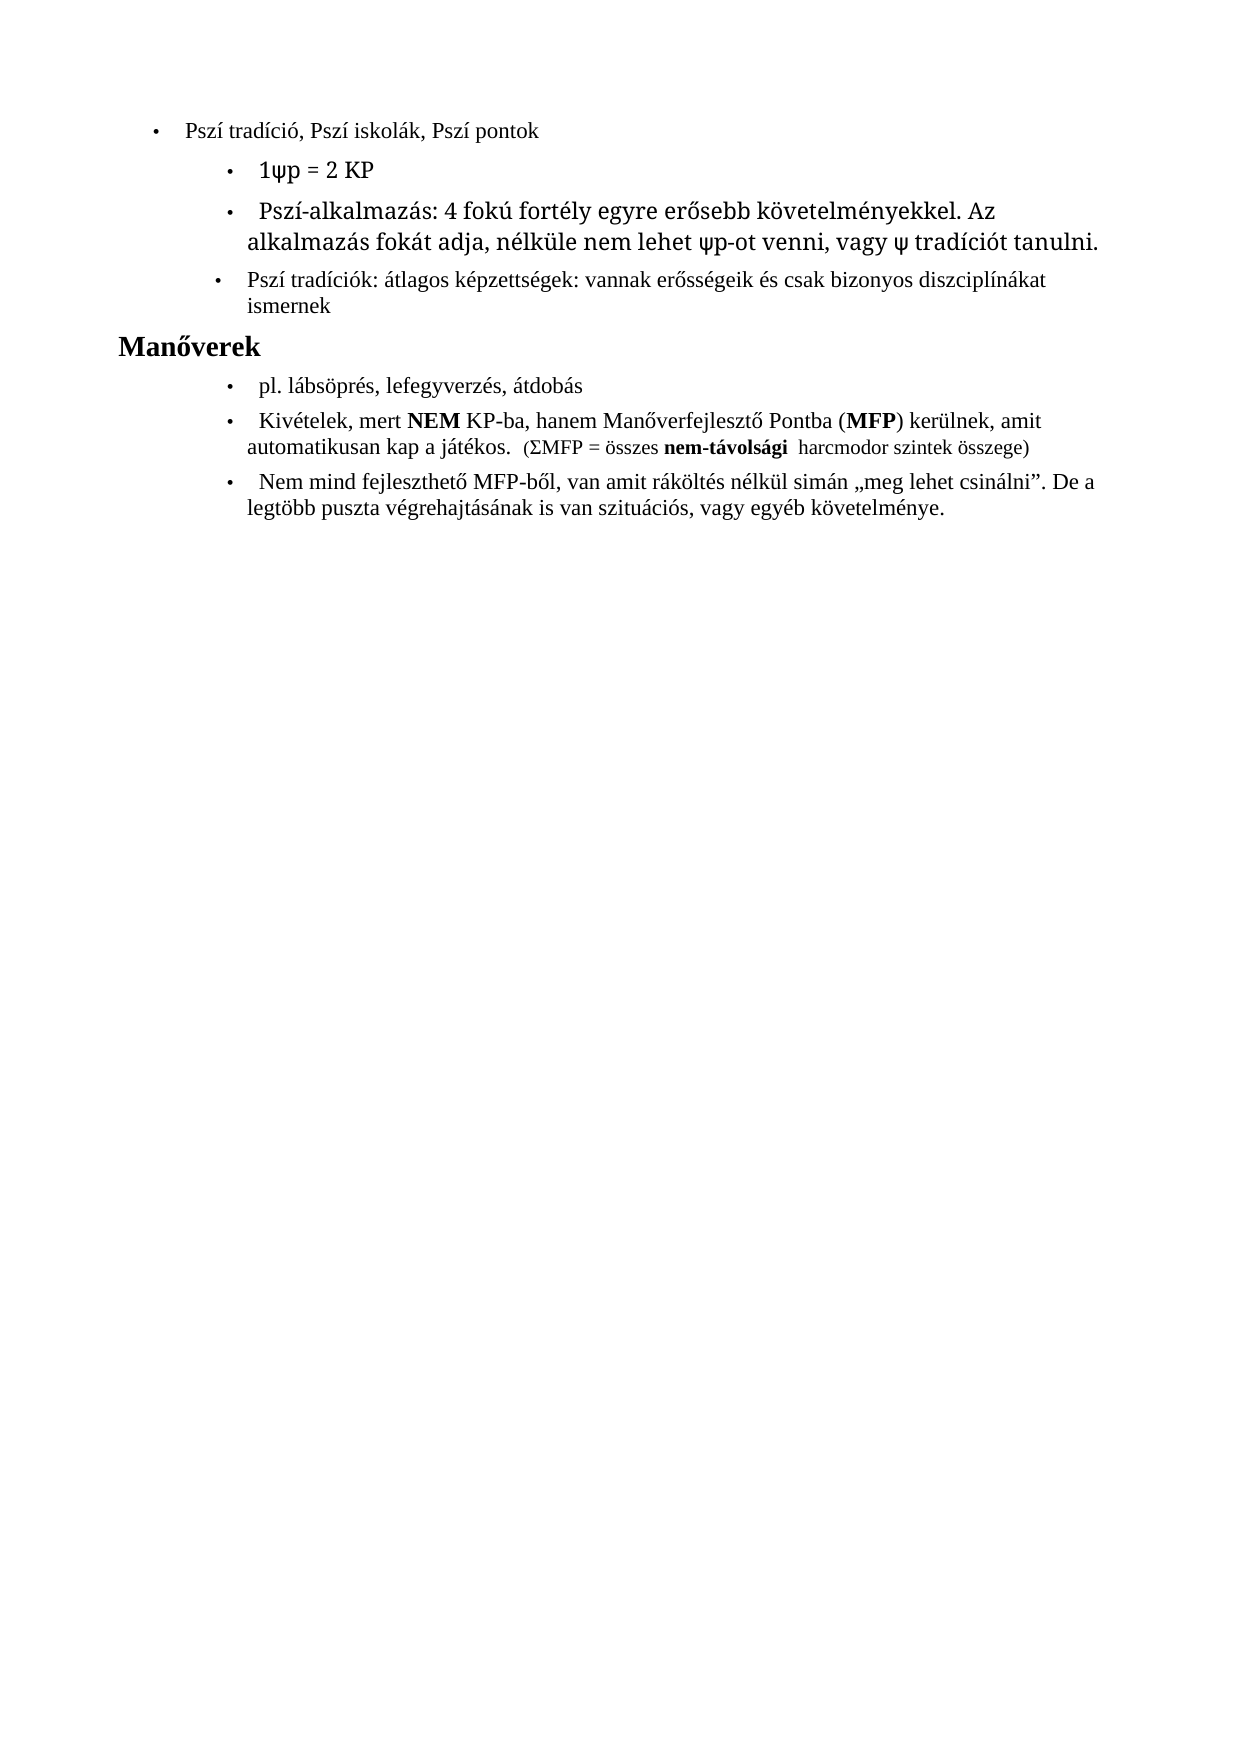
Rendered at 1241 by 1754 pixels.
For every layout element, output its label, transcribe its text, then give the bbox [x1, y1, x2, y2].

list Pszí tradíció, Pszí iskolák, Pszí pontok [141, 118, 1122, 143]
list Nem mind fejleszthető MFP-ből, van amit ráköltés nélkül simán „meg lehet csinálni”. De a legtöbb puszta végrehajtásának is van szituációs, vagy egyéb követelménye. [215, 469, 1122, 520]
list 1ψp = 2 KP [215, 153, 1122, 185]
list Pszí tradíciók: átlagos képzettségek: vannak erősségeik és csak bizonyos diszciplínákat ismernek [215, 267, 1122, 318]
text Manőverek [118, 331, 1122, 363]
list Pszí-alkalmazás: 4 fokú fortély egyre erősebb követelményekkel. Az alkalmazás fokát adja, nélküle nem lehet ψp-ot venni, vagy ψ tradíciót tanulni. [215, 195, 1122, 257]
list pl. lábsöprés, lefegyverzés, átdobás [215, 373, 1122, 398]
list Kivételek, mert NEM KP-ba, hanem Manőverfejlesztő Pontba (MFP) kerülnek, amit automatikusan kap a játékos. (ΣMFP = összes nem-távolsági harcmodor szintek összege) [215, 408, 1122, 459]
